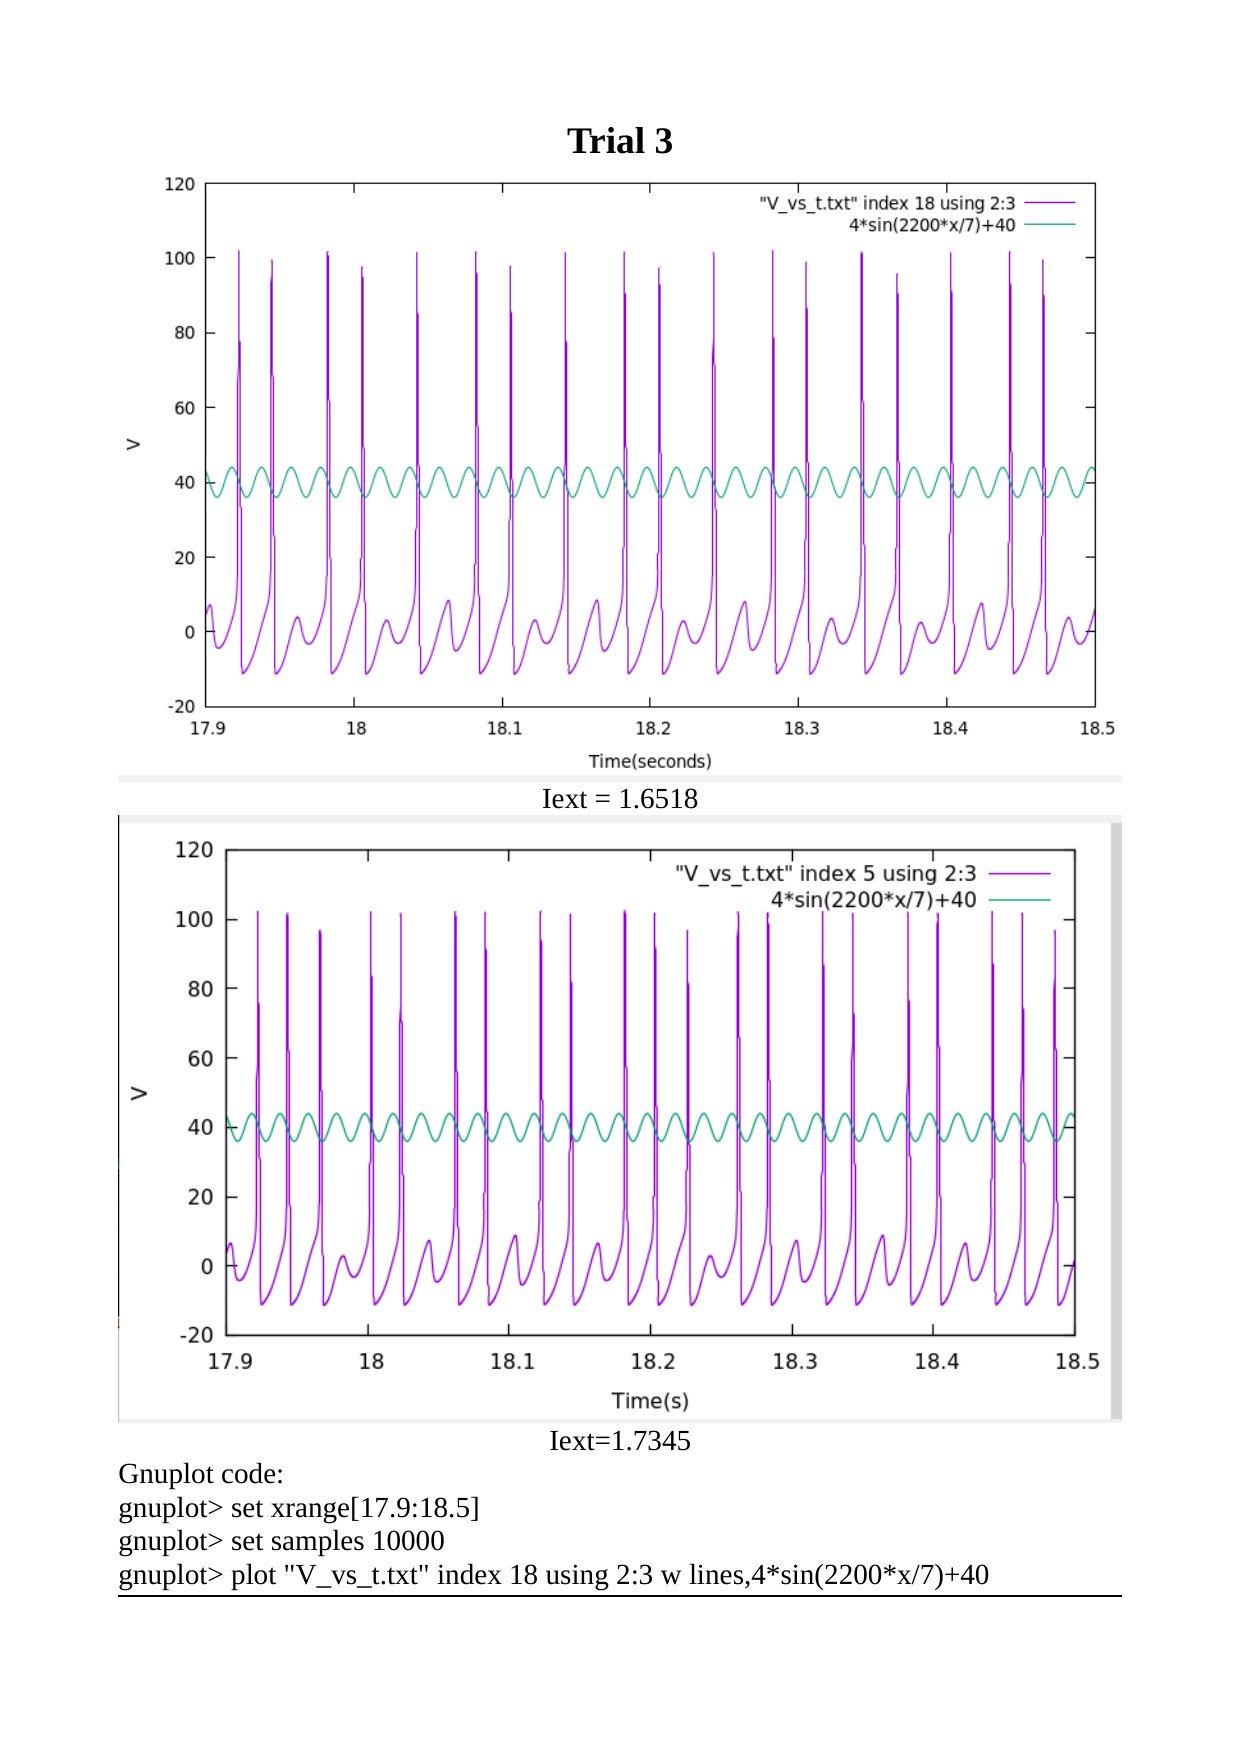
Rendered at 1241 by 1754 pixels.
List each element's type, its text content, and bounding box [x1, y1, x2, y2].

picture [118, 161, 1123, 782]
text gnuplot> set xrange[17.9:18.5] [118, 1490, 1122, 1523]
text Gnuplot code: [118, 1456, 1122, 1490]
text gnuplot> set samples 10000 [118, 1523, 1122, 1557]
text Iext = 1.6518 [118, 782, 1122, 815]
text gnuplot> plot "V_vs_t.txt" index 18 using 2:3 w lines,4*sin(2200*x/7)+40 [118, 1557, 1122, 1595]
text Trial 3 [118, 118, 1122, 161]
text Iext=1.7345 [118, 1423, 1122, 1456]
picture [118, 815, 1123, 1423]
